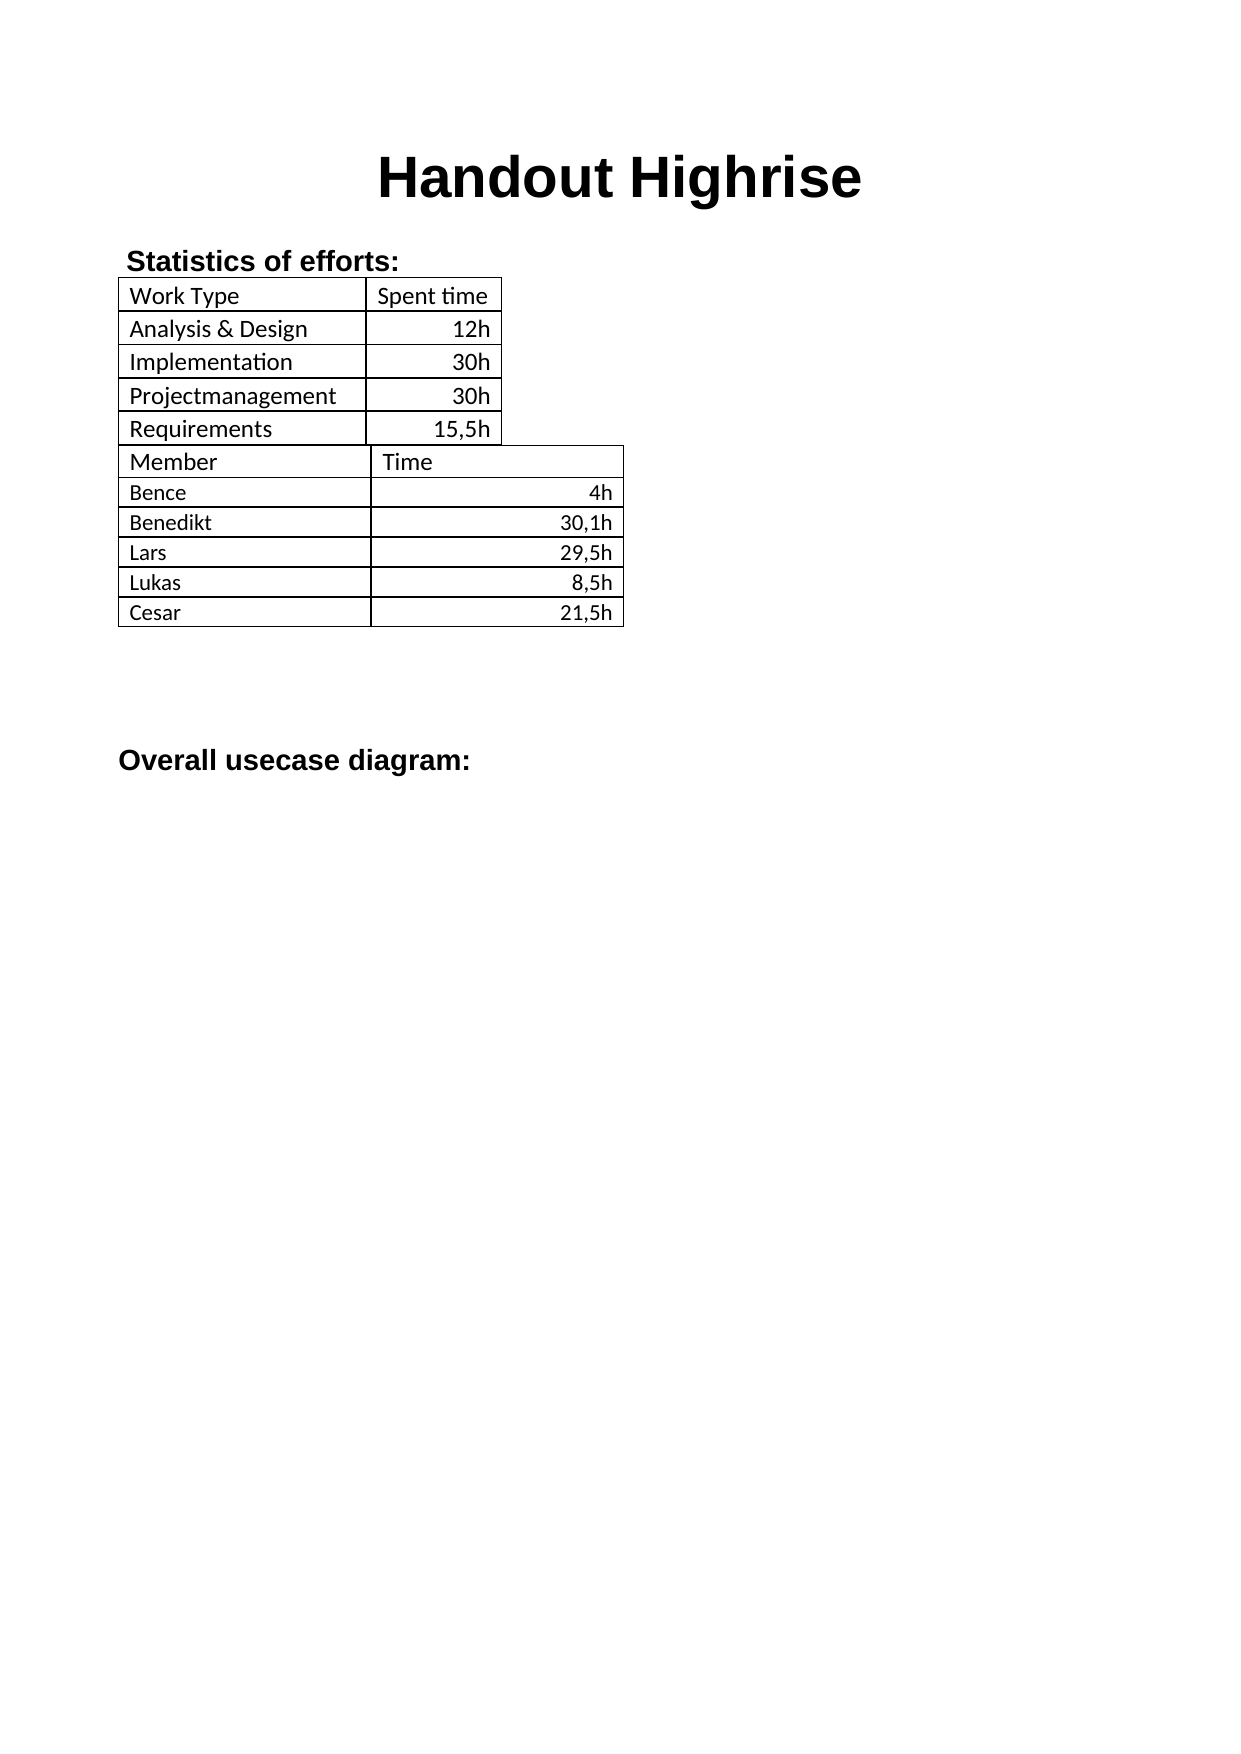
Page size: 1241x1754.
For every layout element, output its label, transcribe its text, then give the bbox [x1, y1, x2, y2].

table_header Work Type [119, 278, 365, 310]
table_cell Bence [119, 478, 370, 506]
table_cell 30,1h [372, 508, 623, 536]
table_header Spent time [367, 278, 501, 310]
table_cell Projectmanagement [119, 379, 365, 410]
table_cell 30h [367, 345, 501, 377]
table_cell Cesar [119, 598, 370, 626]
title Handout Highrise [118, 143, 1122, 210]
subtitle Overall usecase diagram: [118, 743, 1122, 776]
subtitle Statistics of efforts: [118, 243, 1122, 277]
table_cell Benedikt [119, 508, 370, 536]
table_cell 29,5h [372, 538, 623, 566]
table_cell 15,5h [367, 412, 501, 444]
table_cell 21,5h [372, 598, 623, 626]
table_header Time [372, 446, 623, 476]
table_cell Implementation [119, 345, 365, 377]
table_cell Lars [119, 538, 370, 566]
table_cell 12h [367, 312, 501, 344]
table_cell 30h [367, 379, 501, 410]
table_header Member [119, 446, 370, 476]
table_cell Analysis & Design [119, 312, 365, 344]
table_cell 8,5h [372, 568, 623, 596]
table_cell Lukas [119, 568, 370, 596]
table_cell 4h [372, 478, 623, 506]
table_cell Requirements [119, 412, 365, 444]
